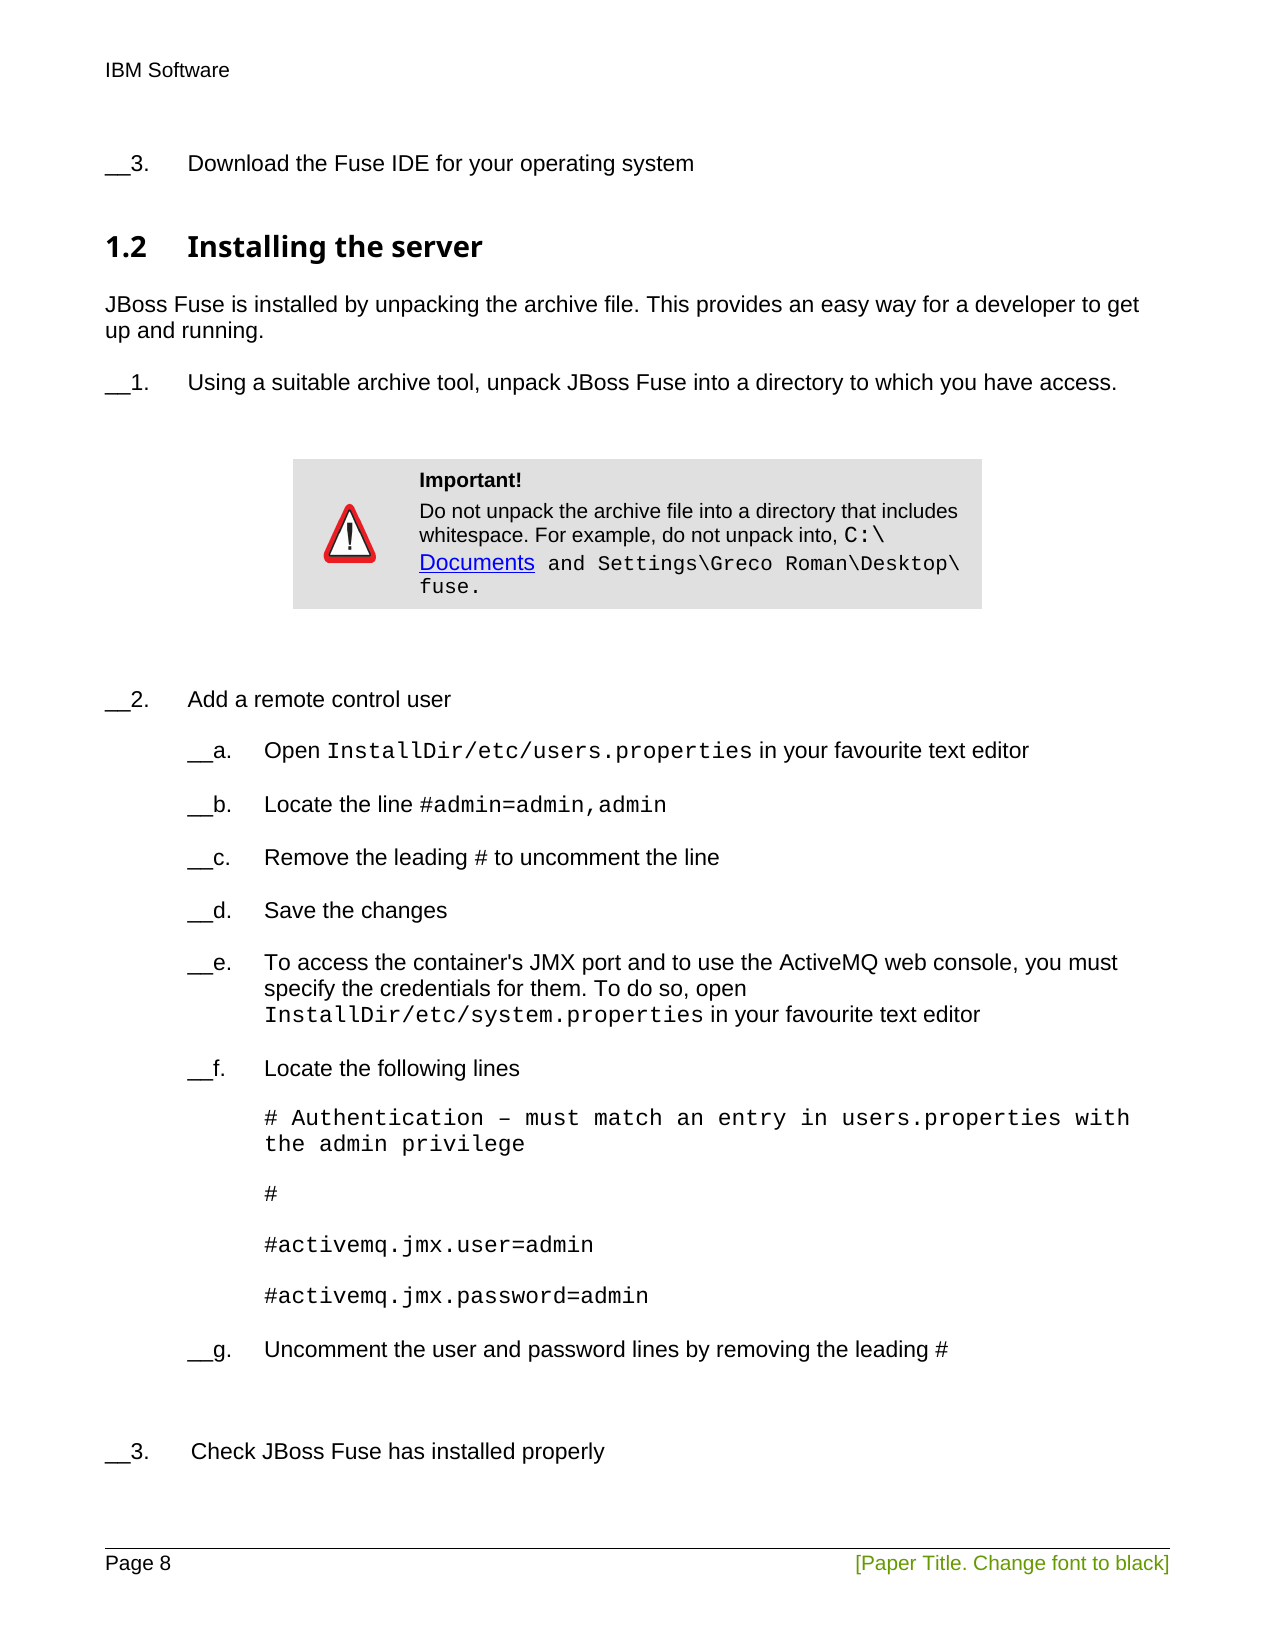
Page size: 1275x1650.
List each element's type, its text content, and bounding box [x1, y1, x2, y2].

list Uncomment the user and password lines by removing the leading # [187, 1336, 1170, 1362]
picture [319, 496, 380, 572]
list Check JBoss Fuse has installed properly [105, 1438, 1170, 1465]
list #activemq.jmx.user=admin [105, 1234, 1170, 1260]
list Add a remote control user [105, 686, 1170, 712]
list Save the changes [187, 897, 1170, 923]
list Remove the leading # to uncomment the line [187, 844, 1170, 872]
list To access the container's JMX port and to use the ActiveMQ web console, you must specify the credentials for them. To do so, open InstallDir/etc/system.properties in your favourite text editor [187, 948, 1170, 1029]
list Locate the following lines [187, 1054, 1170, 1081]
table_header Important! Do not unpack the archive file into a directory that includes whitespace. For example, do not unpack into, C:\Documents and Settings\Greco Roman\Desktop\fuse. [407, 459, 982, 609]
subtitle Installing the server [105, 226, 1170, 266]
table_header [293, 459, 407, 609]
list Open InstallDir/etc/users.properties in your favourite text editor [187, 737, 1170, 766]
list Using a suitable archive tool, unpack JBoss Fuse into a directory to which you have access. [105, 369, 1170, 395]
list Locate the line #admin=admin,admin [187, 791, 1170, 819]
text JBoss Fuse is installed by unpacking the archive file. This provides an easy way for a developer to get up and running. [105, 291, 1170, 344]
list # Authentication – must match an entry in users.properties with the admin privilege [105, 1106, 1170, 1158]
list Download the Fuse IDE for your operating system [105, 150, 1170, 176]
list #activemq.jmx.password=admin [105, 1285, 1170, 1311]
list # [105, 1183, 1170, 1209]
